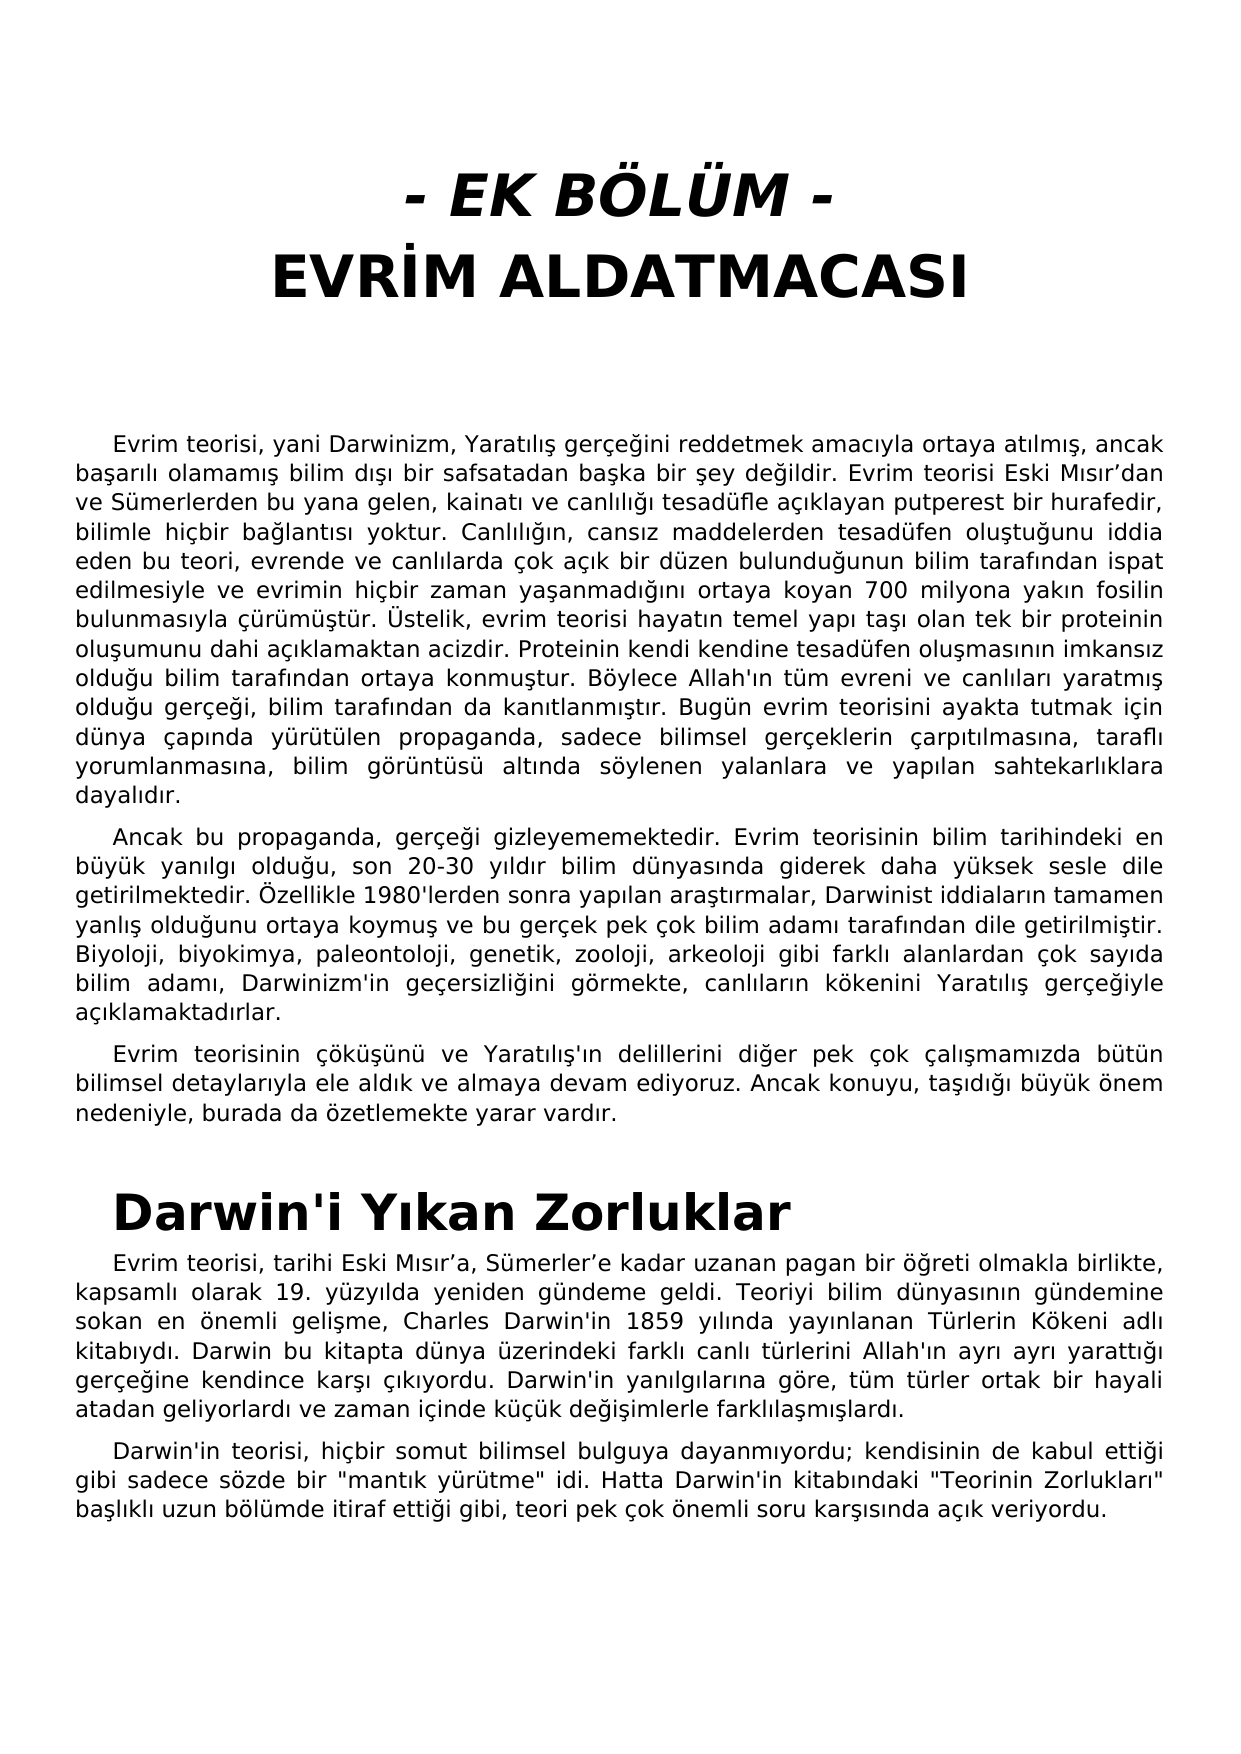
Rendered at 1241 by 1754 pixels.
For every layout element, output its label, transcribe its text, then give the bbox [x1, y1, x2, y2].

subtitle Darwin'i Yıkan Zorluklar [112, 1183, 1165, 1242]
text Evrim teorisinin çöküşünü ve Yaratılış'ın delillerini diğer pek çok çalışmamızda bütün bilimsel detaylarıyla ele aldık ve almaya devam ediyoruz. Ancak konuyu, taşıdığı büyük önem nedeniyle, burada da özetlemekte yarar vardır. [75, 1041, 1165, 1127]
text Evrim teorisi, tarihi Eski Mısır’a, Sümerler’e kadar uzanan pagan bir öğreti olmakla birlikte, kapsamlı olarak 19. yüzyılda yeniden gündeme geldi. Teoriyi bilim dünyasının gündemine sokan en önemli gelişme, Charles Darwin'in 1859 yılında yayınlanan Türlerin Kökeni adlı kitabıydı. Darwin bu kitapta dünya üzerindeki farklı canlı türlerini Allah'ın ayrı ayrı yarattığı gerçeğine kendince karşı çıkıyordu. Darwin'in yanılgılarına göre, tüm türler ortak bir hayali atadan geliyorlardı ve zaman içinde küçük değişimlerle farklılaşmışlardı. [75, 1250, 1165, 1423]
text Ancak bu propaganda, gerçeği gizleyememektedir. Evrim teorisinin bilim tarihindeki en büyük yanılgı olduğu, son 20-30 yıldır bilim dünyasında giderek daha yüksek sesle dile getirilmektedir. Özellikle 1980'lerden sonra yapılan araştırmalar, Darwinist iddiaların tamamen yanlış olduğunu ortaya koymuş ve bu gerçek pek çok bilim adamı tarafından dile getirilmiştir. Biyoloji, biyokimya, paleontoloji, genetik, zooloji, arkeoloji gibi farklı alanlardan çok sayıda bilim adamı, Darwinizm'in geçersizliğini görmekte, canlıların kökenini Yaratılış gerçeğiyle açıklamaktadırlar. [75, 824, 1165, 1026]
text Evrim teorisi, yani Darwinizm, Yaratılış gerçeğini reddetmek amacıyla ortaya atılmış, ancak başarılı olamamış bilim dışı bir safsatadan başka bir şey değildir. Evrim teorisi Eski Mısır’dan ve Sümerlerden bu yana gelen, kainatı ve canlılığı tesadüfle açıklayan putperest bir hurafedir, bilimle hiçbir bağlantısı yoktur. Canlılığın, cansız maddelerden tesadüfen oluştuğunu iddia eden bu teori, evrende ve canlılarda çok açık bir düzen bulunduğunun bilim tarafından ispat edilmesiyle ve evrimin hiçbir zaman yaşanmadığını ortaya koyan 700 milyona yakın fosilin bulunmasıyla çürümüştür. Üstelik, evrim teorisi hayatın temel yapı taşı olan tek bir proteinin oluşumunu dahi açıklamaktan acizdir. Proteinin kendi kendine tesadüfen oluşmasının imkansız olduğu bilim tarafından ortaya konmuştur. Böylece Allah'ın tüm evreni ve canlıları yaratmış olduğu gerçeği, bilim tarafından da kanıtlanmıştır. Bugün evrim teorisini ayakta tutmak için dünya çapında yürütülen propaganda, sadece bilimsel gerçeklerin çarpıtılmasına, taraflı yorumlanmasına, bilim görüntüsü altında söylenen yalanlara ve yapılan sahtekarlıklara dayalıdır. [75, 431, 1165, 809]
subtitle EVRİM ALDATMACASI [75, 243, 1165, 311]
subtitle - EK BÖLÜM - [75, 162, 1165, 230]
text Darwin'in teorisi, hiçbir somut bilimsel bulguya dayanmıyordu; kendisinin de kabul ettiği gibi sadece sözde bir "mantık yürütme" idi. Hatta Darwin'in kitabındaki "Teorinin Zorlukları" başlıklı uzun bölümde itiraf ettiği gibi, teori pek çok önemli soru karşısında açık veriyordu. [75, 1438, 1165, 1523]
